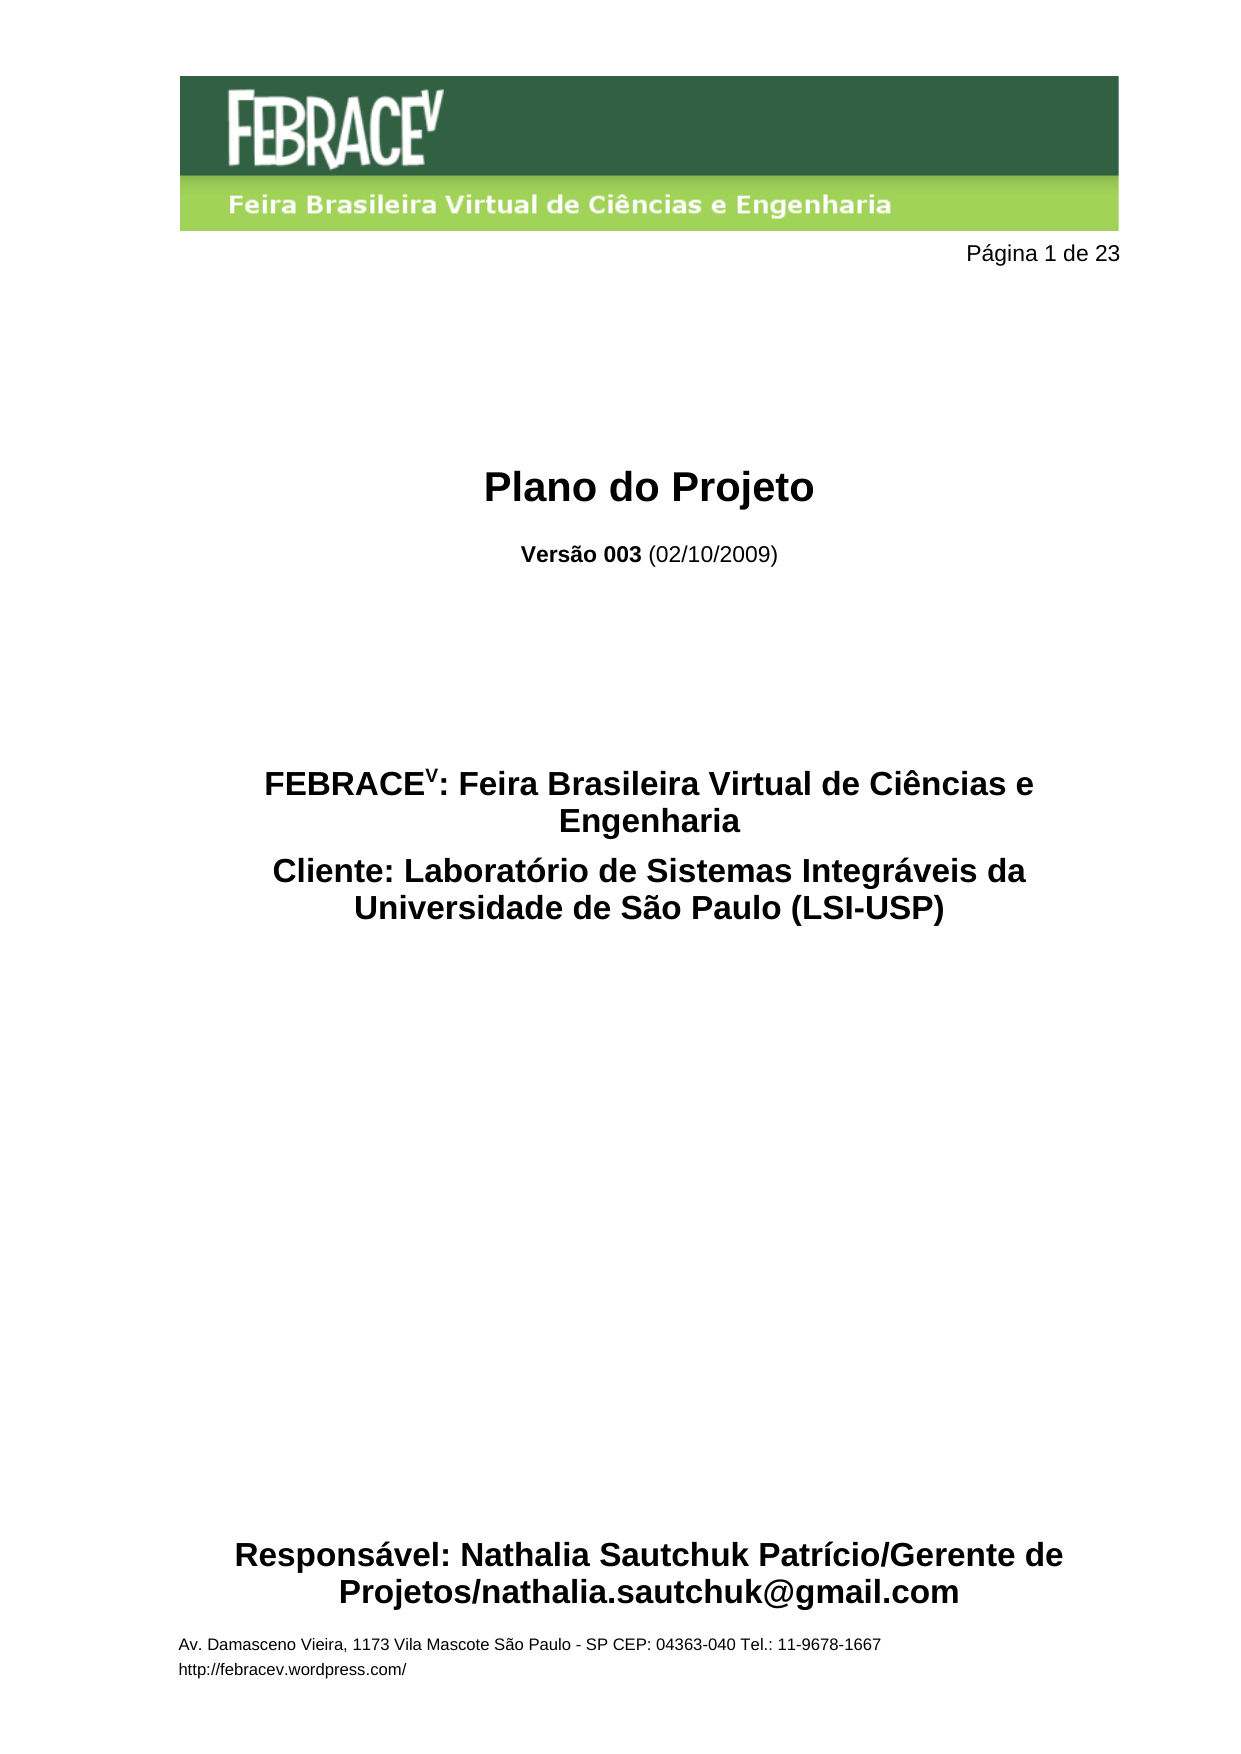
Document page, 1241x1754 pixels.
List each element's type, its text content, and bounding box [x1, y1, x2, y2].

text FEBRACEV: Feira Brasileira Virtual de Ciências e Engenharia [178, 765, 1120, 839]
text Versão 003 (02/10/2009) [178, 542, 1120, 568]
text Responsável: Nathalia Sautchuk Patrício/Gerente de Projetos/nathalia.sautchuk@gmail.com [178, 1536, 1120, 1611]
text Plano do Projeto [178, 464, 1120, 510]
text Cliente: Laboratório de Sistemas Integráveis da Universidade de São Paulo (LSI-USP) [178, 852, 1120, 926]
picture [180, 76, 1119, 231]
